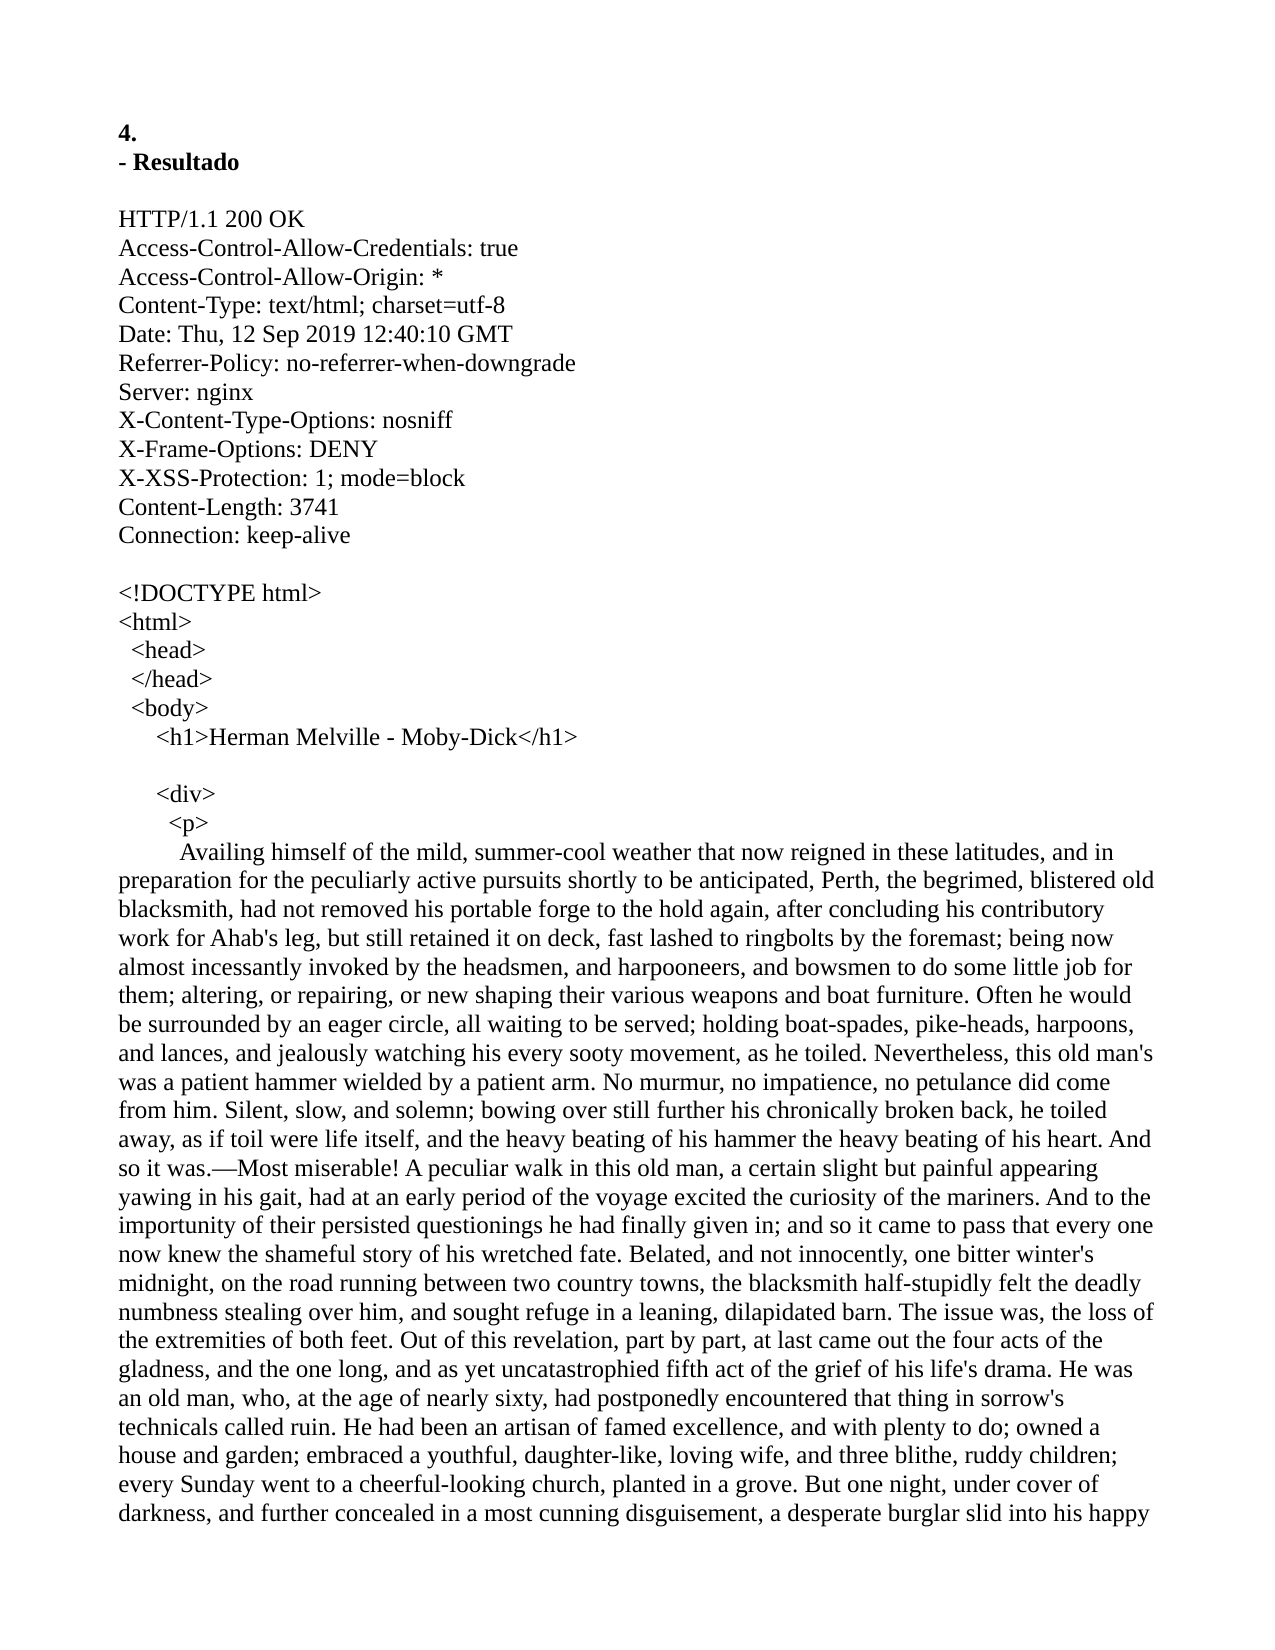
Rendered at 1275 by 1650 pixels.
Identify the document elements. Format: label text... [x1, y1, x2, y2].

list Date: Thu, 12 Sep 2019 12:40:10 GMT [118, 319, 1157, 348]
list <div> [118, 779, 1157, 808]
list <head> [118, 636, 1157, 664]
list <body> [118, 693, 1157, 722]
list <p> [118, 808, 1157, 837]
list Availing himself of the mild, summer-cool weather that now reigned in these latitudes, and in preparation for the peculiarly active pursuits shortly to be anticipated, Perth, the begrimed, blistered old blacksmith, had not removed his portable forge to the hold again, after concluding his contributory work for Ahab's leg, but still retained it on deck, fast lashed to ringbolts by the foremast; being now almost incessantly invoked by the headsmen, and harpooneers, and bowsmen to do some little job for them; altering, or repairing, or new shaping their various weapons and boat furniture. Often he would be surrounded by an eager circle, all waiting to be served; holding boat-spades, pike-heads, harpoons, and lances, and jealously watching his every sooty movement, as he toiled. Nevertheless, this old man's was a patient hammer wielded by a patient arm. No murmur, no impatience, no petulance did come from him. Silent, slow, and solemn; bowing over still further his chronically broken back, he toiled away, as if toil were life itself, and the heavy beating of his hammer the heavy beating of his heart. And so it was.—Most miserable! A peculiar walk in this old man, a certain slight but painful appearing yawing in his gait, had at an early period of the voyage excited the curiosity of the mariners. And to the importunity of their persisted questionings he had finally given in; and so it came to pass that every one now knew the shameful story of his wretched fate. Belated, and not innocently, one bitter winter's midnight, on the road running between two country towns, the blacksmith half-stupidly felt the deadly numbness stealing over him, and sought refuge in a leaning, dilapidated barn. The issue was, the loss of the extremities of both feet. Out of this revelation, part by part, at last came out the four acts of the gladness, and the one long, and as yet uncatastrophied fifth act of the grief of his life's drama. He was an old man, who, at the age of nearly sixty, had postponedly encountered that thing in sorrow's technicals called ruin. He had been an artisan of famed excellence, and with plenty to do; owned a house and garden; embraced a youthful, daughter-like, loving wife, and three blithe, ruddy children; every Sunday went to a cheerful-looking church, planted in a grove. But one night, under cover of darkness, and further concealed in a most cunning disguisement, a desperate burglar slid into his happy [118, 837, 1157, 1527]
list Content-Length: 3741 [118, 492, 1157, 521]
list <h1>Herman Melville - Moby-Dick</h1> [118, 722, 1157, 751]
list </head> [118, 664, 1157, 693]
list <html> [118, 607, 1157, 636]
list Referrer-Policy: no-referrer-when-downgrade [118, 348, 1157, 377]
list Server: nginx [118, 377, 1157, 406]
list 4. [118, 118, 1157, 147]
list Access-Control-Allow-Origin: * [118, 262, 1157, 291]
list X-Content-Type-Options: nosniff [118, 406, 1157, 434]
list X-XSS-Protection: 1; mode=block [118, 463, 1157, 492]
list Content-Type: text/html; charset=utf-8 [118, 291, 1157, 319]
list - Resultado [118, 147, 1157, 176]
list Connection: keep-alive [118, 521, 1157, 549]
list HTTP/1.1 200 OK [118, 204, 1157, 233]
list X-Frame-Options: DENY [118, 434, 1157, 463]
list <!DOCTYPE html> [118, 578, 1157, 607]
list Access-Control-Allow-Credentials: true [118, 233, 1157, 262]
